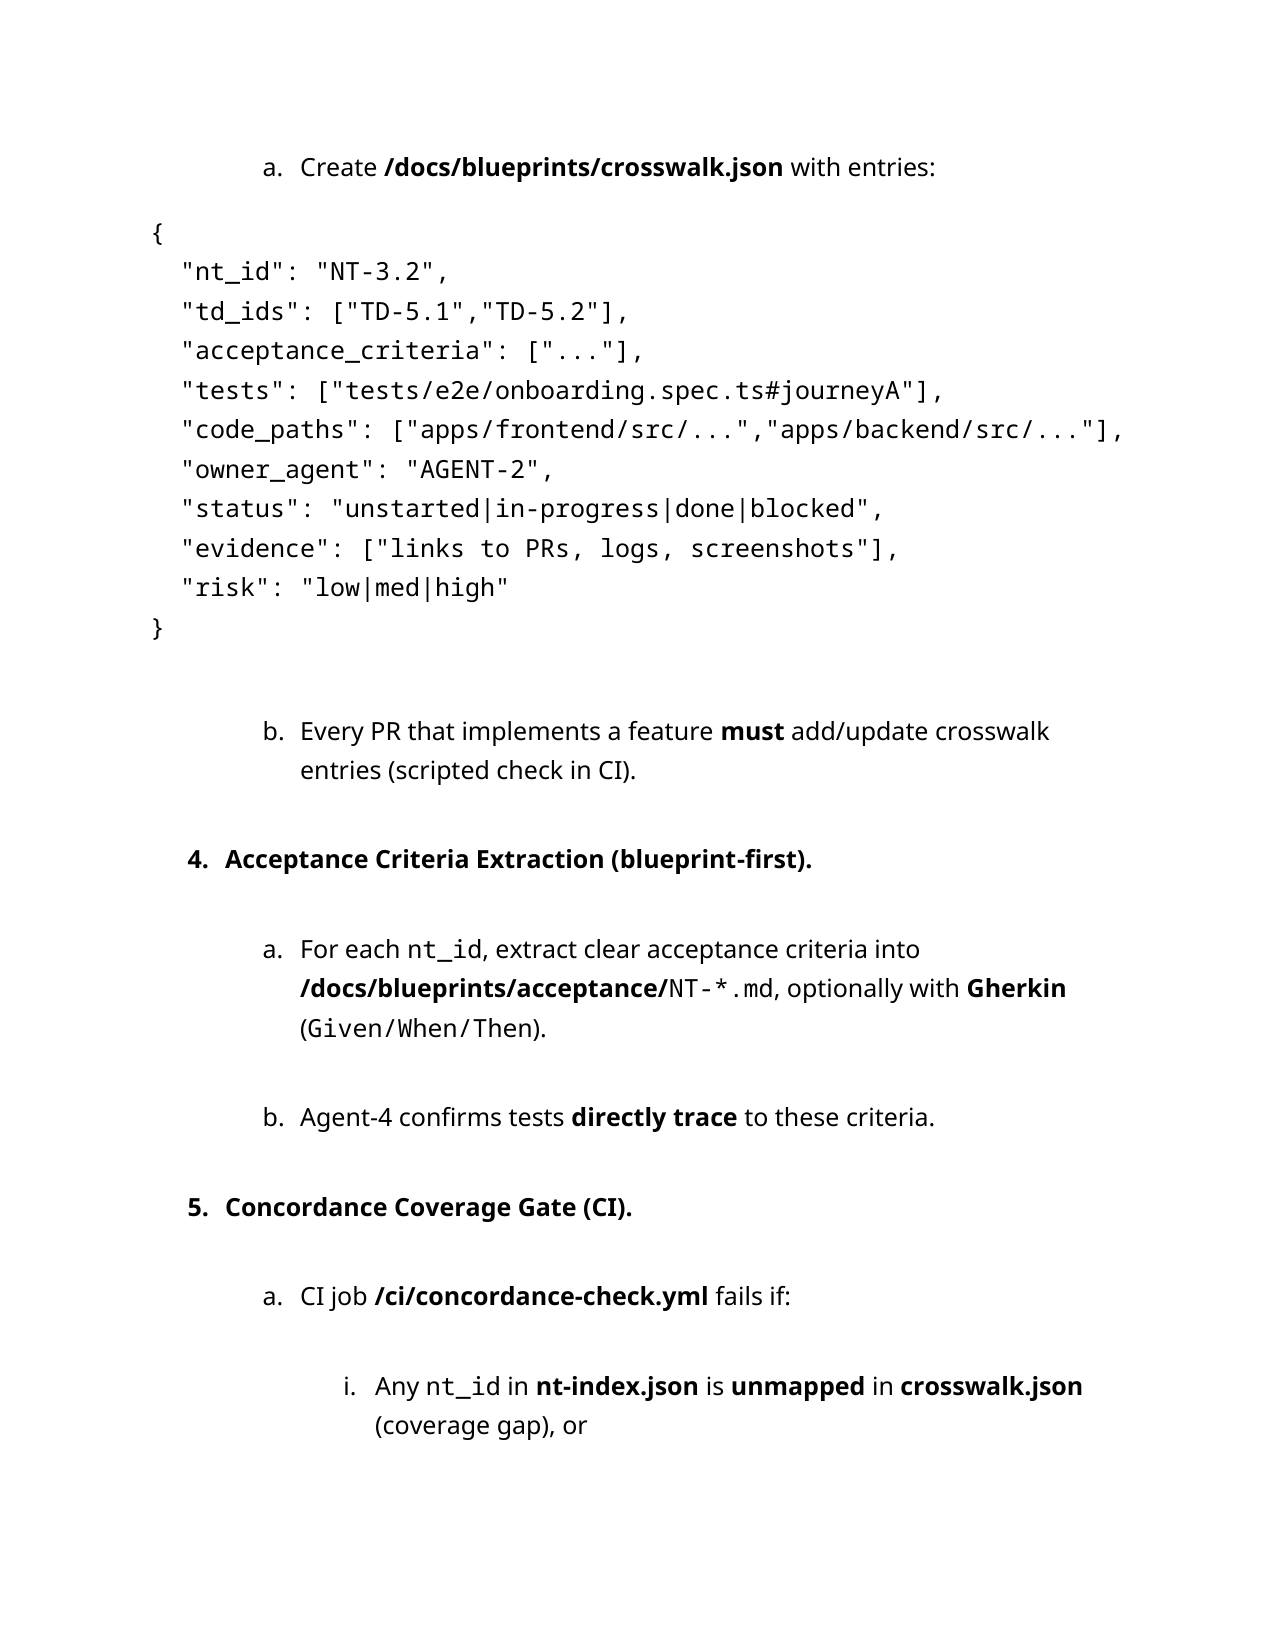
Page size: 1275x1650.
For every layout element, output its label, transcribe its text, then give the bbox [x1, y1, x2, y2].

list Any nt_id in nt-index.json is unmapped in crosswalk.json (coverage gap), or [356, 1368, 1125, 1442]
list For each nt_id, extract clear acceptance criteria into /docs/blueprints/acceptance/NT-*.md, optionally with Gherkin (Given/When/Then). [262, 932, 1125, 1045]
text { "nt_id": "NT-3.2", "td_ids": ["TD-5.1","TD-5.2"], "acceptance_criteria": ["..."], "tests": ["tests/e2e/onboarding.spec.ts#journeyA"], "code_paths": ["apps/frontend/src/...","apps/backend/src/..."], "owner_agent": "AGENT-2", "status": "unstarted|in-progress|done|blocked", "evidence": ["links to PRs, logs, screenshots"], "risk": "low|med|high" } [150, 214, 1125, 683]
list Concordance Coverage Gate (CI). [187, 1189, 1125, 1224]
list Every PR that implements a feature must add/update crosswalk entries (scripted check in CI). [262, 713, 1125, 787]
list Agent‑4 confirms tests directly trace to these criteria. [262, 1100, 1125, 1134]
list CI job /ci/concordance-check.yml fails if: [262, 1279, 1125, 1313]
list Create /docs/blueprints/crosswalk.json with entries: [262, 150, 1125, 184]
list Acceptance Criteria Extraction (blueprint‑first). [187, 842, 1125, 876]
